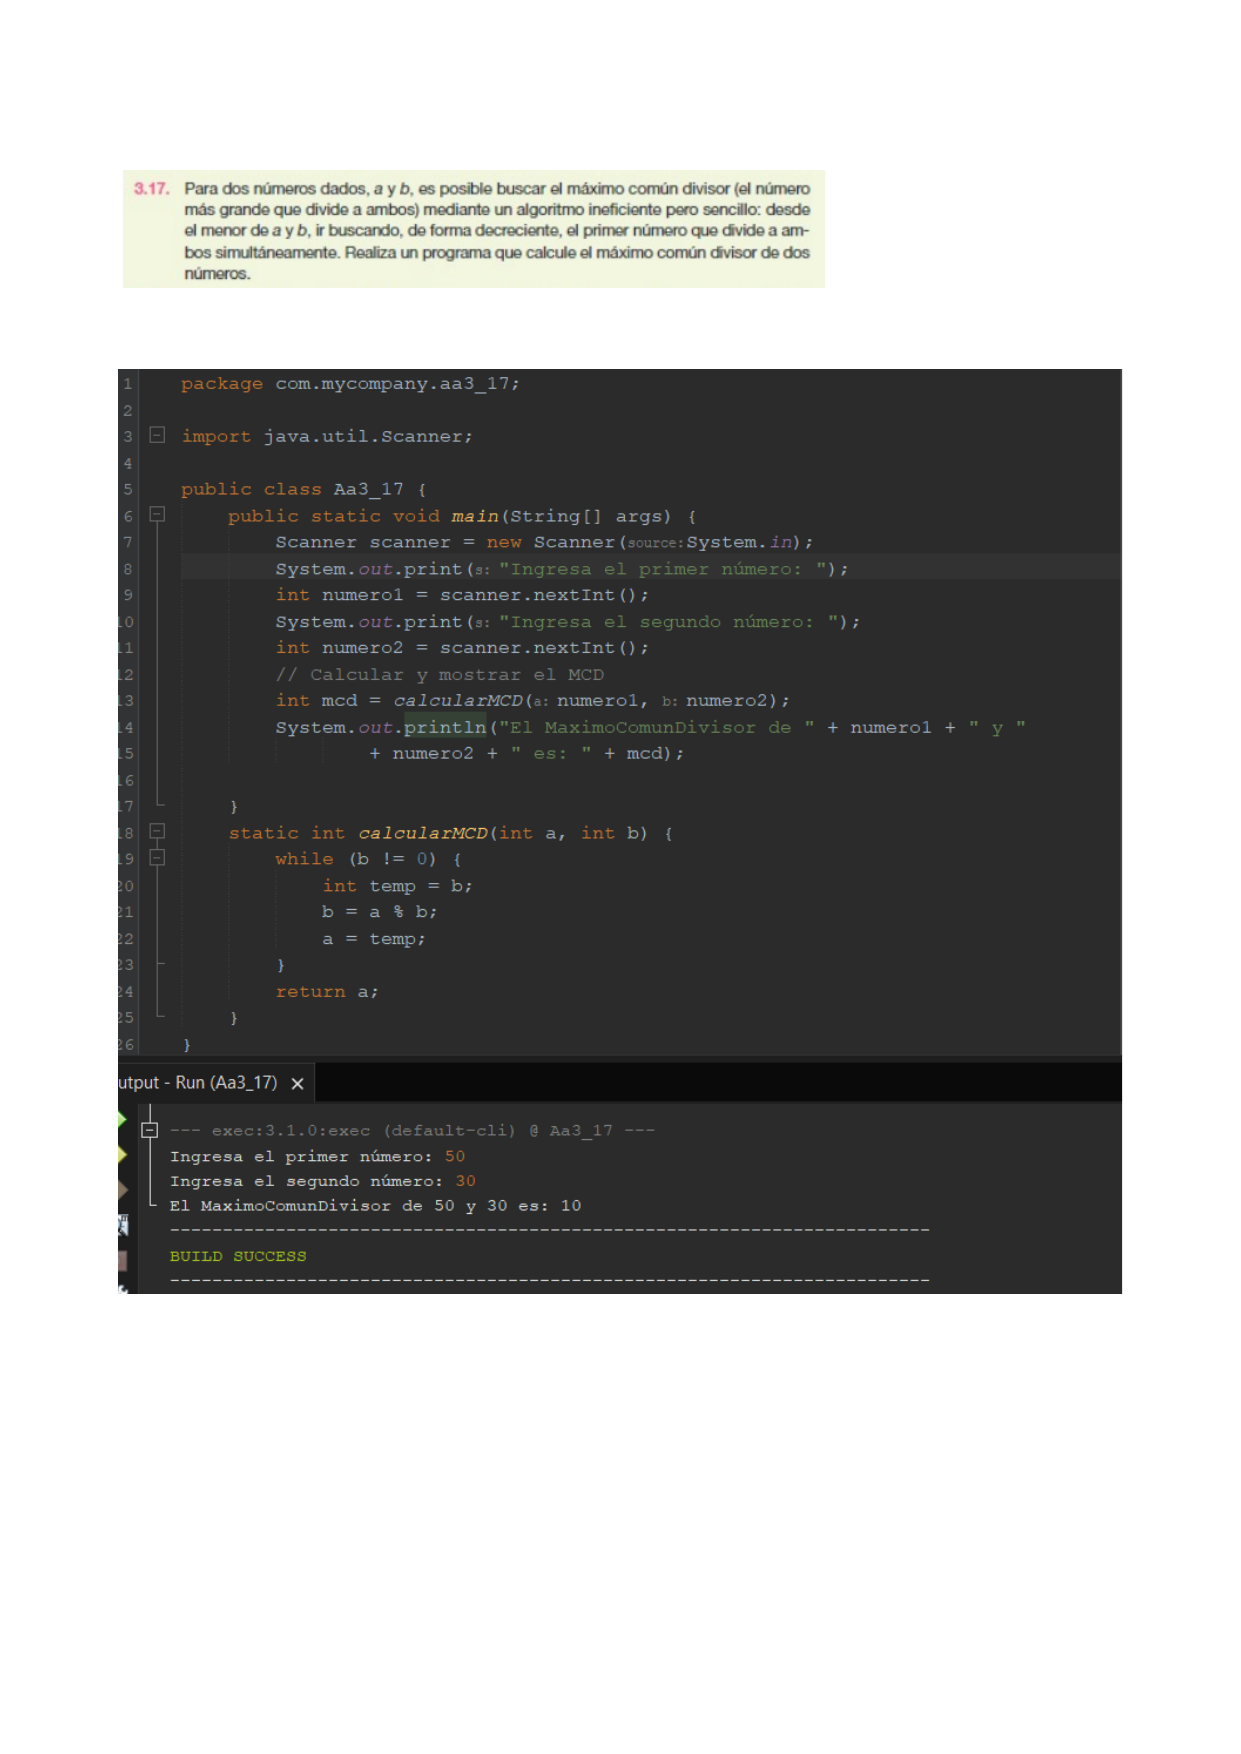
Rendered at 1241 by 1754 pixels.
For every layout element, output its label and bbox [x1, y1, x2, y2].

picture [118, 369, 1123, 1294]
picture [122, 170, 826, 288]
